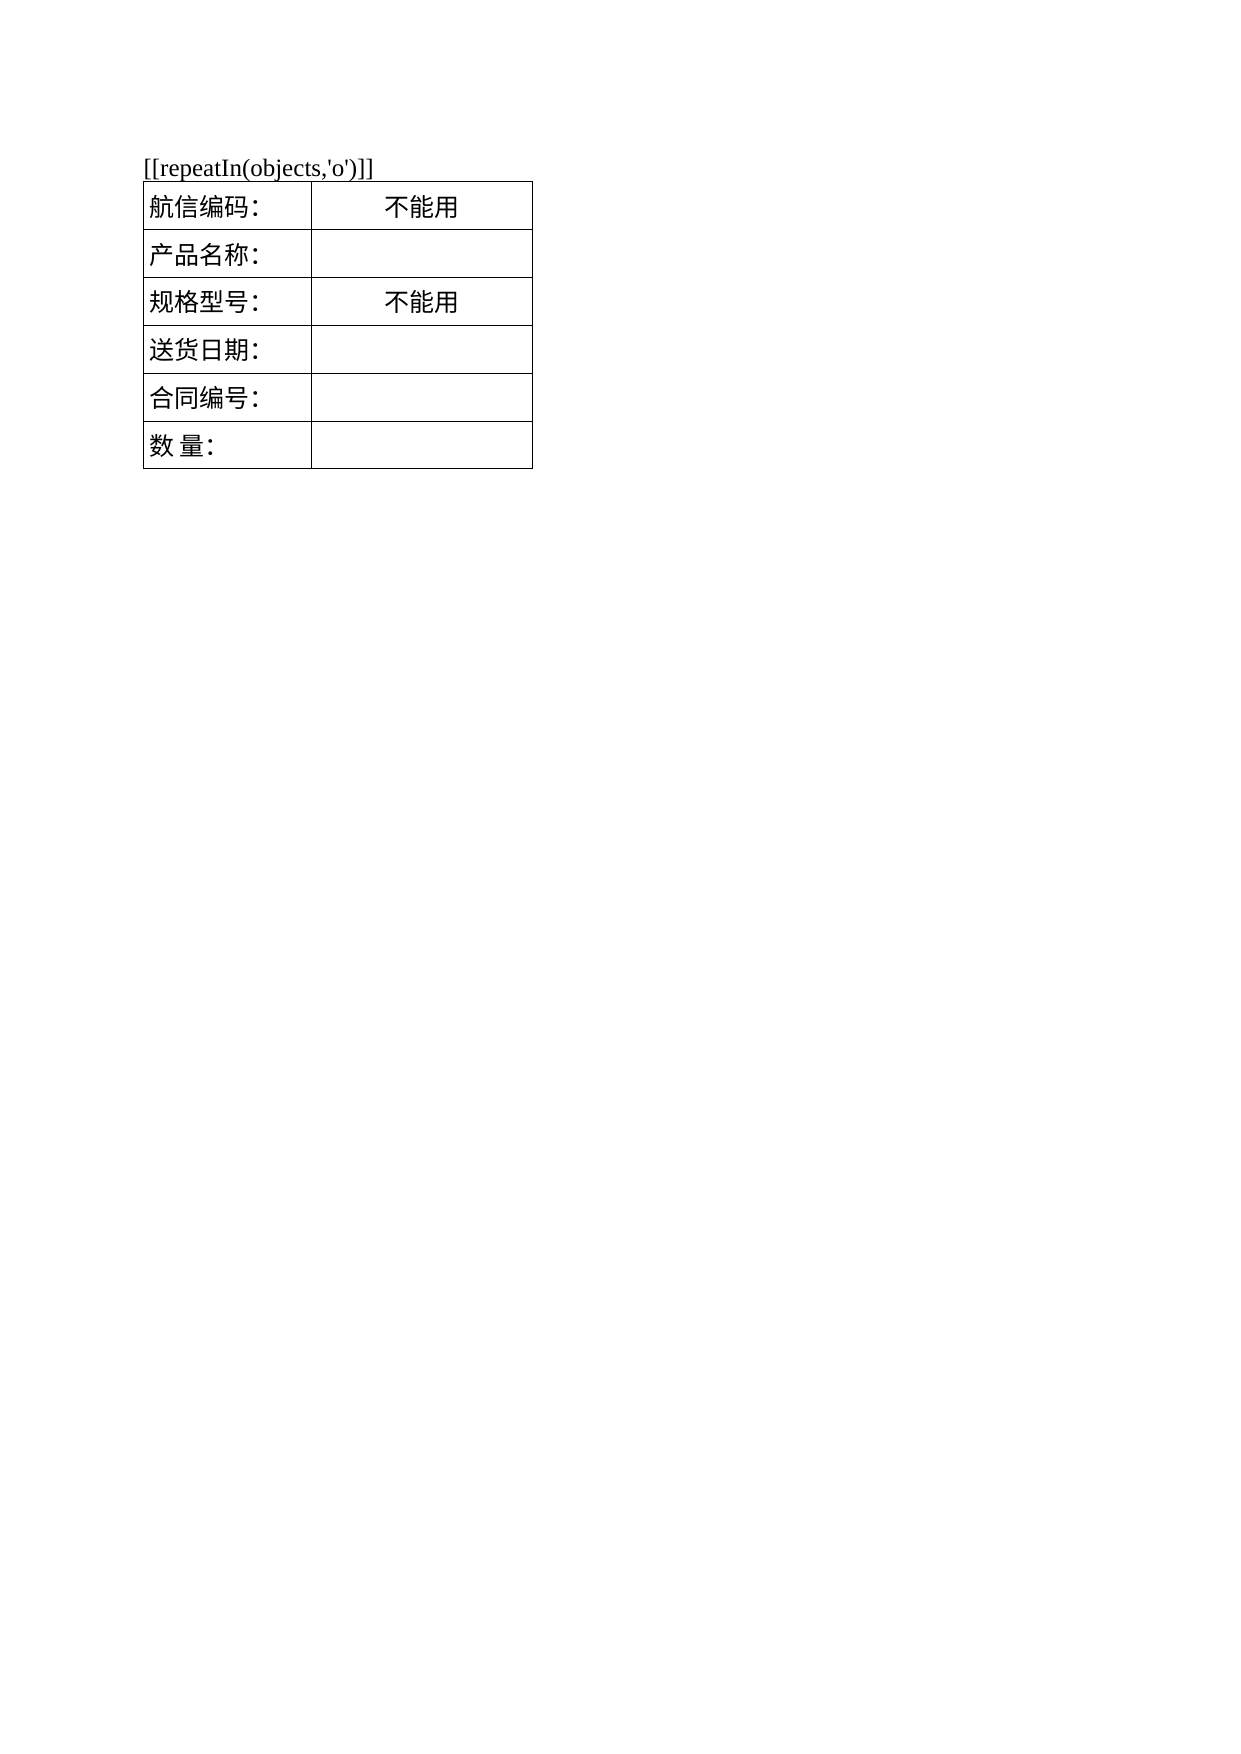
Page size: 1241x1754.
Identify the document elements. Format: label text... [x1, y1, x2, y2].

table_header 不能用 [312, 182, 532, 229]
table_cell 数 量： [144, 422, 311, 468]
table_cell 规格型号： [144, 278, 311, 325]
table_cell 产品名称： [144, 230, 311, 277]
table_header 航信编码： [144, 182, 311, 229]
table_cell [312, 374, 532, 421]
table_cell 不能用 [312, 278, 532, 325]
table_cell [312, 422, 532, 468]
table_cell [312, 230, 532, 277]
table_header [[repeatIn(objects,'o')]] [138, 148, 549, 515]
table_cell 送货日期： [144, 326, 311, 373]
table_cell [312, 326, 532, 373]
table_cell 合同编号： [144, 374, 311, 421]
